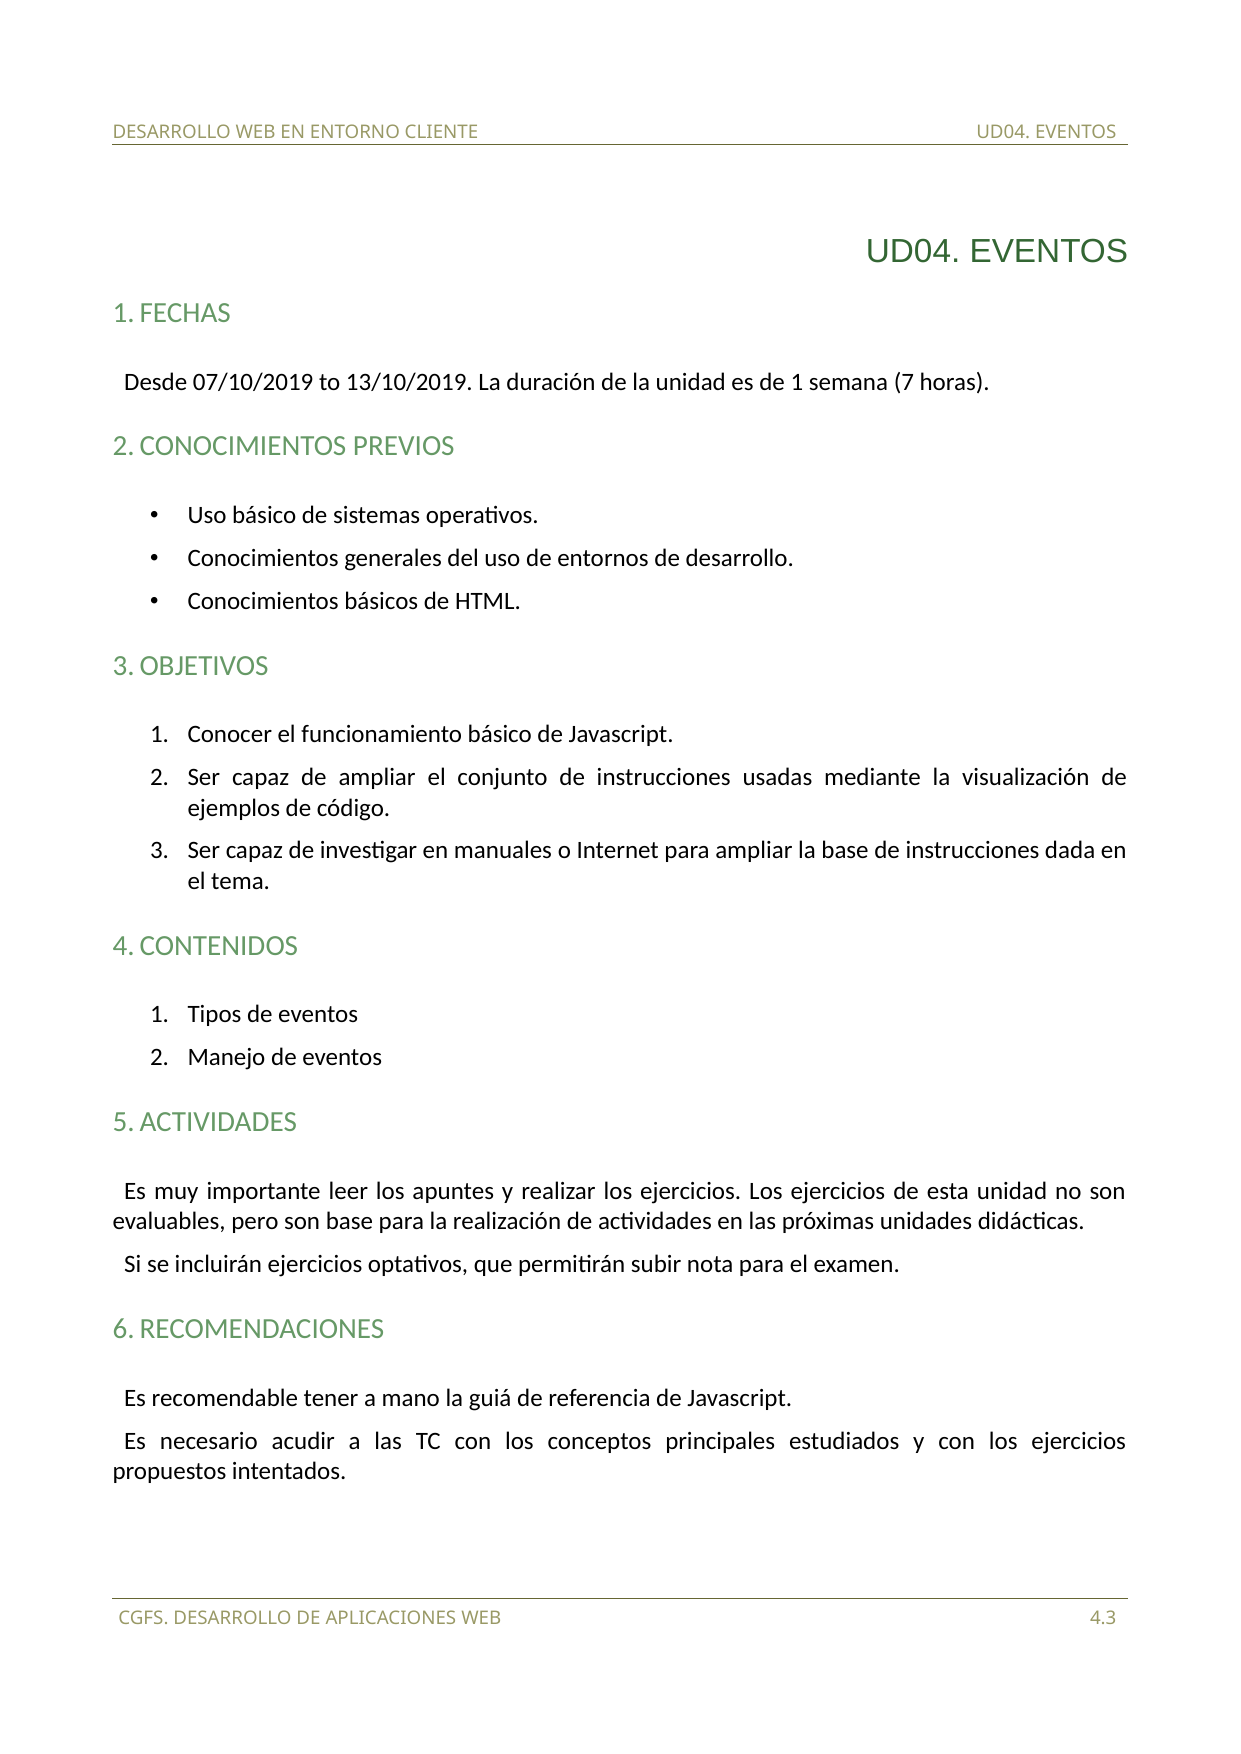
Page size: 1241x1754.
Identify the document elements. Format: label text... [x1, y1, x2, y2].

text Si se incluirán ejercicios optativos, que permitirán subir nota para el examen. [112, 1248, 1128, 1279]
text Desde 07/10/2019 to 13/10/2019. La duración de la unidad es de 1 semana (7 horas). [112, 366, 1128, 396]
list Uso básico de sistemas operativos. [150, 499, 1128, 529]
subtitle Objetivos [112, 647, 1128, 682]
text Es muy importante leer los apuntes y realizar los ejercicios. Los ejercicios de esta unidad no son evaluables, pero son base para la realización de actividades en las próximas unidades didácticas. [112, 1175, 1128, 1236]
subtitle Fechas [112, 294, 1128, 329]
subtitle Actividades [112, 1103, 1128, 1139]
text Es recomendable tener a mano la guiá de referencia de Javascript. [112, 1382, 1128, 1412]
list Ser capaz de investigar en manuales o Internet para ampliar la base de instrucciones dada en el tema. [150, 835, 1128, 896]
subtitle Contenidos [112, 927, 1128, 963]
subtitle Conocimientos previos [112, 427, 1128, 463]
text UD04. Eventos [112, 231, 1128, 269]
subtitle Recomendaciones [112, 1310, 1128, 1346]
list Conocimientos generales del uso de entornos de desarrollo. [150, 542, 1128, 572]
text Es necesario acudir a las TC con los conceptos principales estudiados y con los ejercicios propuestos intentados. [112, 1425, 1128, 1486]
list Tipos de eventos [150, 999, 1128, 1029]
list Conocimientos básicos de HTML. [150, 585, 1128, 615]
list Manejo de eventos [150, 1042, 1128, 1072]
list Ser capaz de ampliar el conjunto de instrucciones usadas mediante la visualización de ejemplos de código. [150, 761, 1128, 822]
list Conocer el funcionamiento básico de Javascript. [150, 718, 1128, 749]
